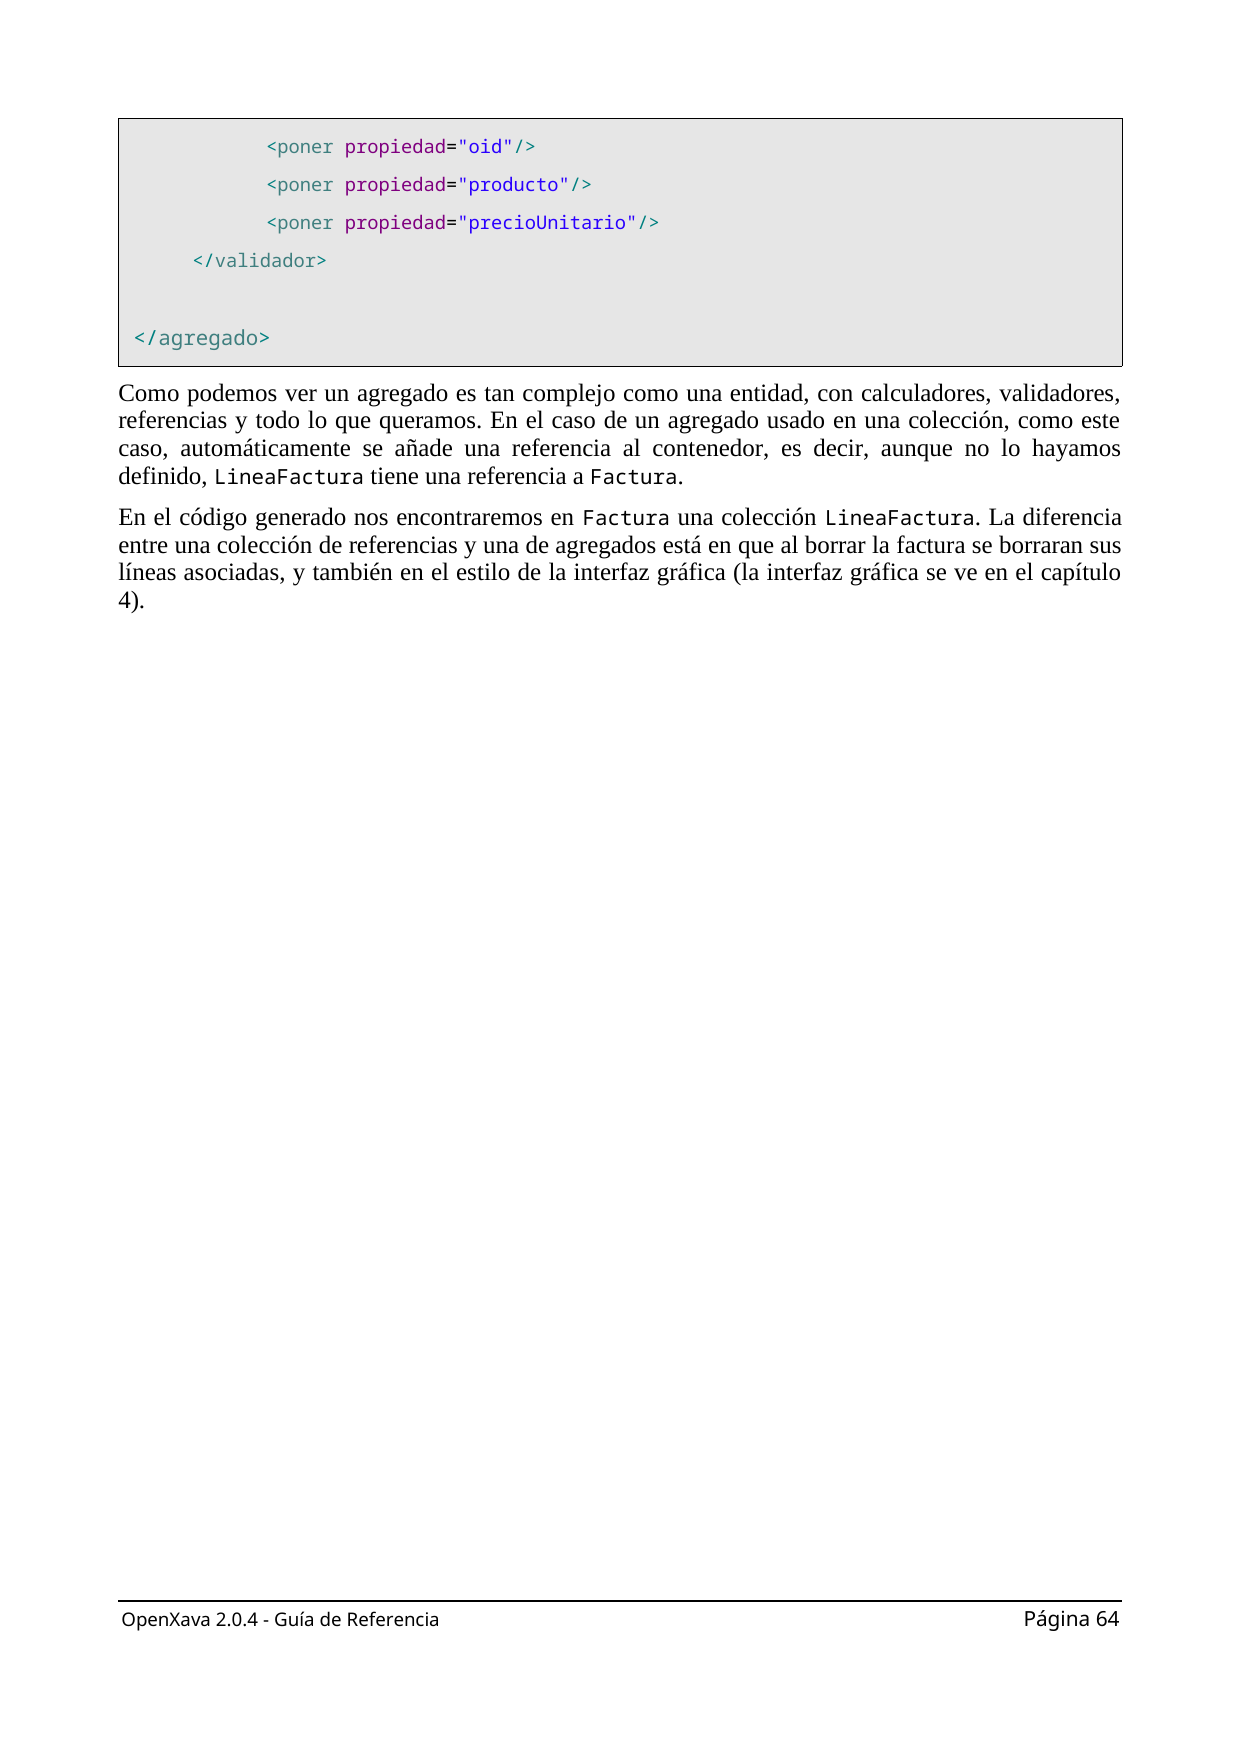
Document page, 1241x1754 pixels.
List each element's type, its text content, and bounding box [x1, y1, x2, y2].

text </validador> [119, 232, 1122, 270]
text En el código generado nos encontraremos en Factura una colección LineaFactura. La diferencia entre una colección de referencias y una de agregados está en que al borrar la factura se borraran sus líneas asociadas, y también en el estilo de la interfaz gráfica (la interfaz gráfica se ve en el capítulo 4). [118, 503, 1122, 614]
text <poner propiedad="producto"/> [119, 156, 1122, 194]
text Como podemos ver un agregado es tan complejo como una entidad, con calculadores, validadores, referencias y todo lo que queramos. En el caso de un agregado usado en una colección, como este caso, automáticamente se añade una referencia al contenedor, es decir, aunque no lo hayamos definido, LineaFactura tiene una referencia a Factura. [118, 379, 1122, 490]
text </agregado> [119, 308, 1122, 366]
text <poner propiedad="oid"/> [119, 119, 1122, 156]
text <poner propiedad="precioUnitario"/> [119, 194, 1122, 232]
